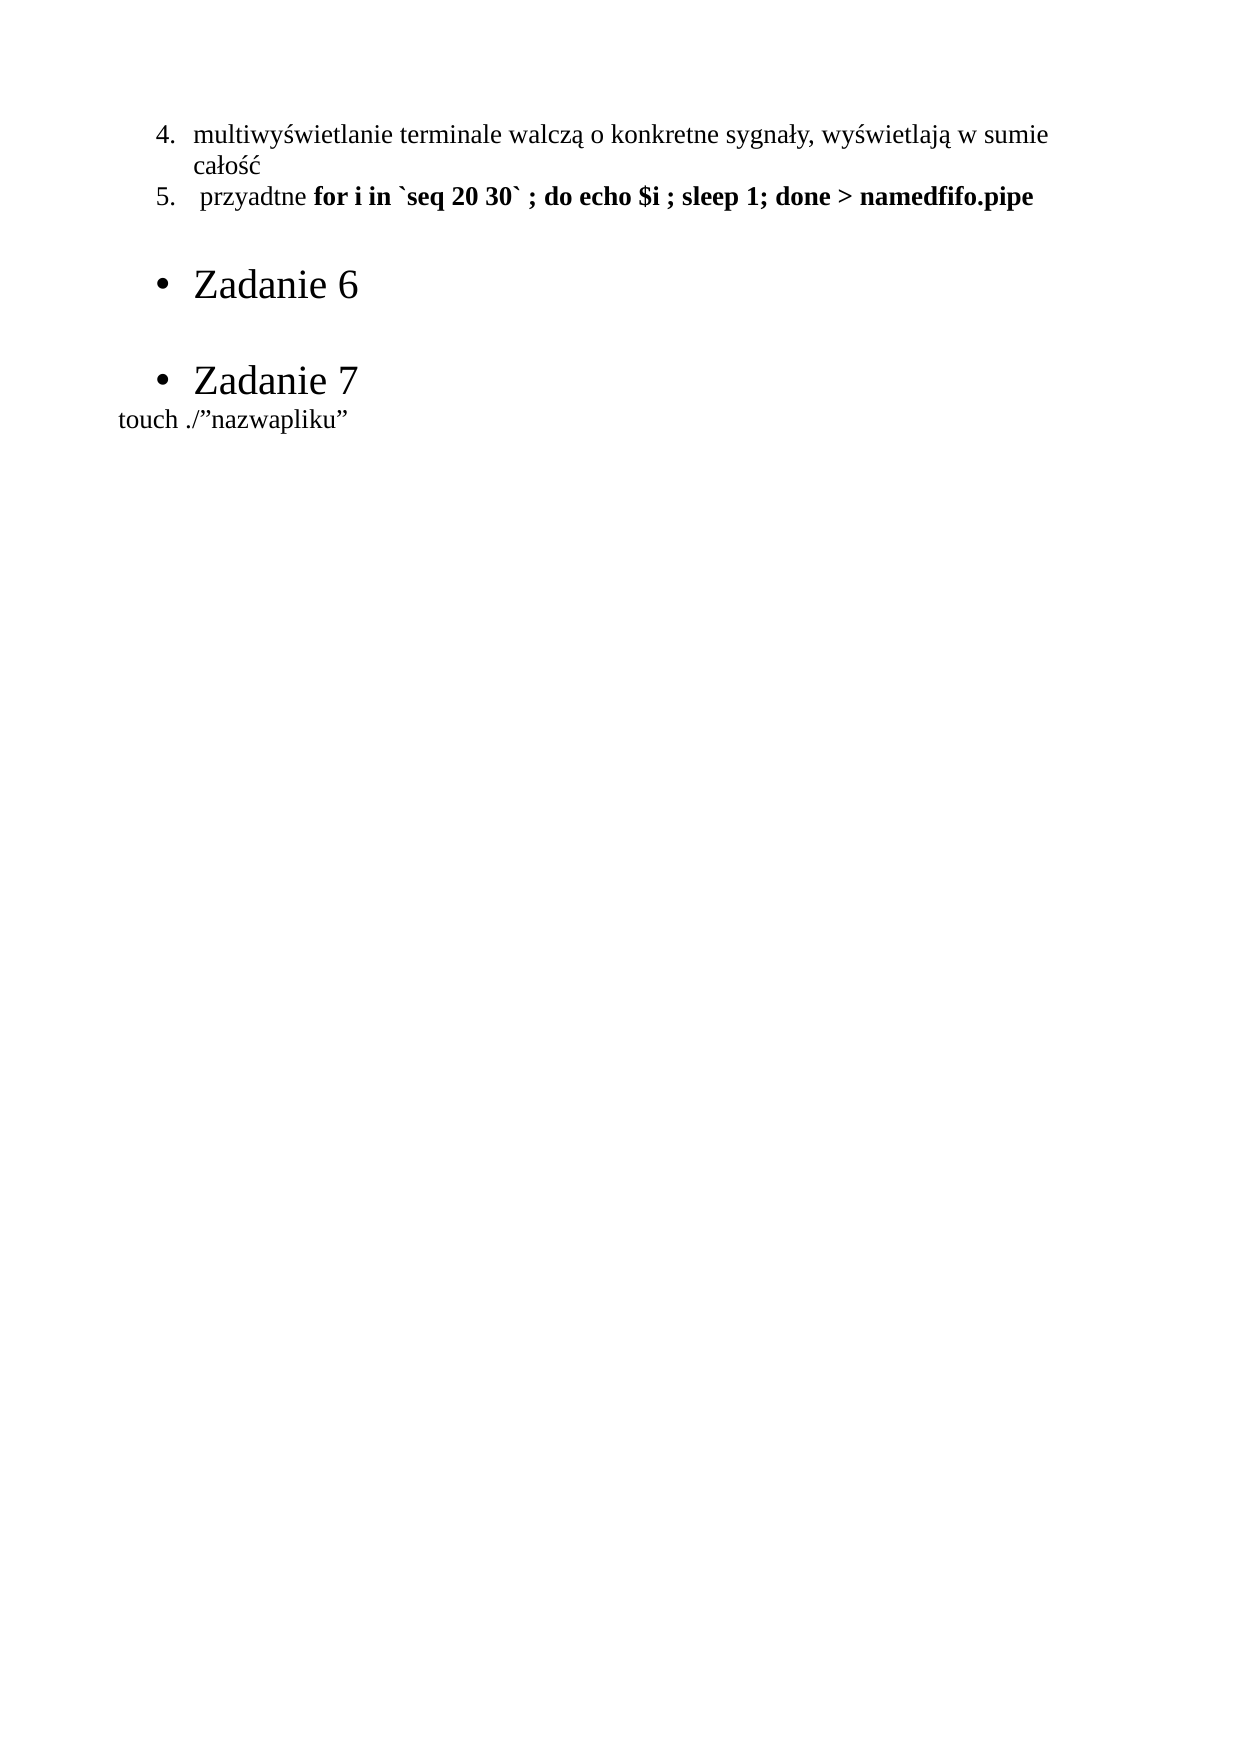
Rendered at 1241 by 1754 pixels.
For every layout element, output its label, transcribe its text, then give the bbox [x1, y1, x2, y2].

list multiwyświetlanie terminale walczą o konkretne sygnały, wyświetlają w sumie całość [156, 118, 1122, 180]
list Zadanie 6 [156, 259, 1122, 307]
list Zadanie 7 [156, 355, 1122, 403]
list przyadtne for i in `seq 20 30` ; do echo $i ; sleep 1; done > namedfifo.pipe [156, 180, 1122, 212]
text touch ./”nazwapliku” [118, 403, 1122, 434]
